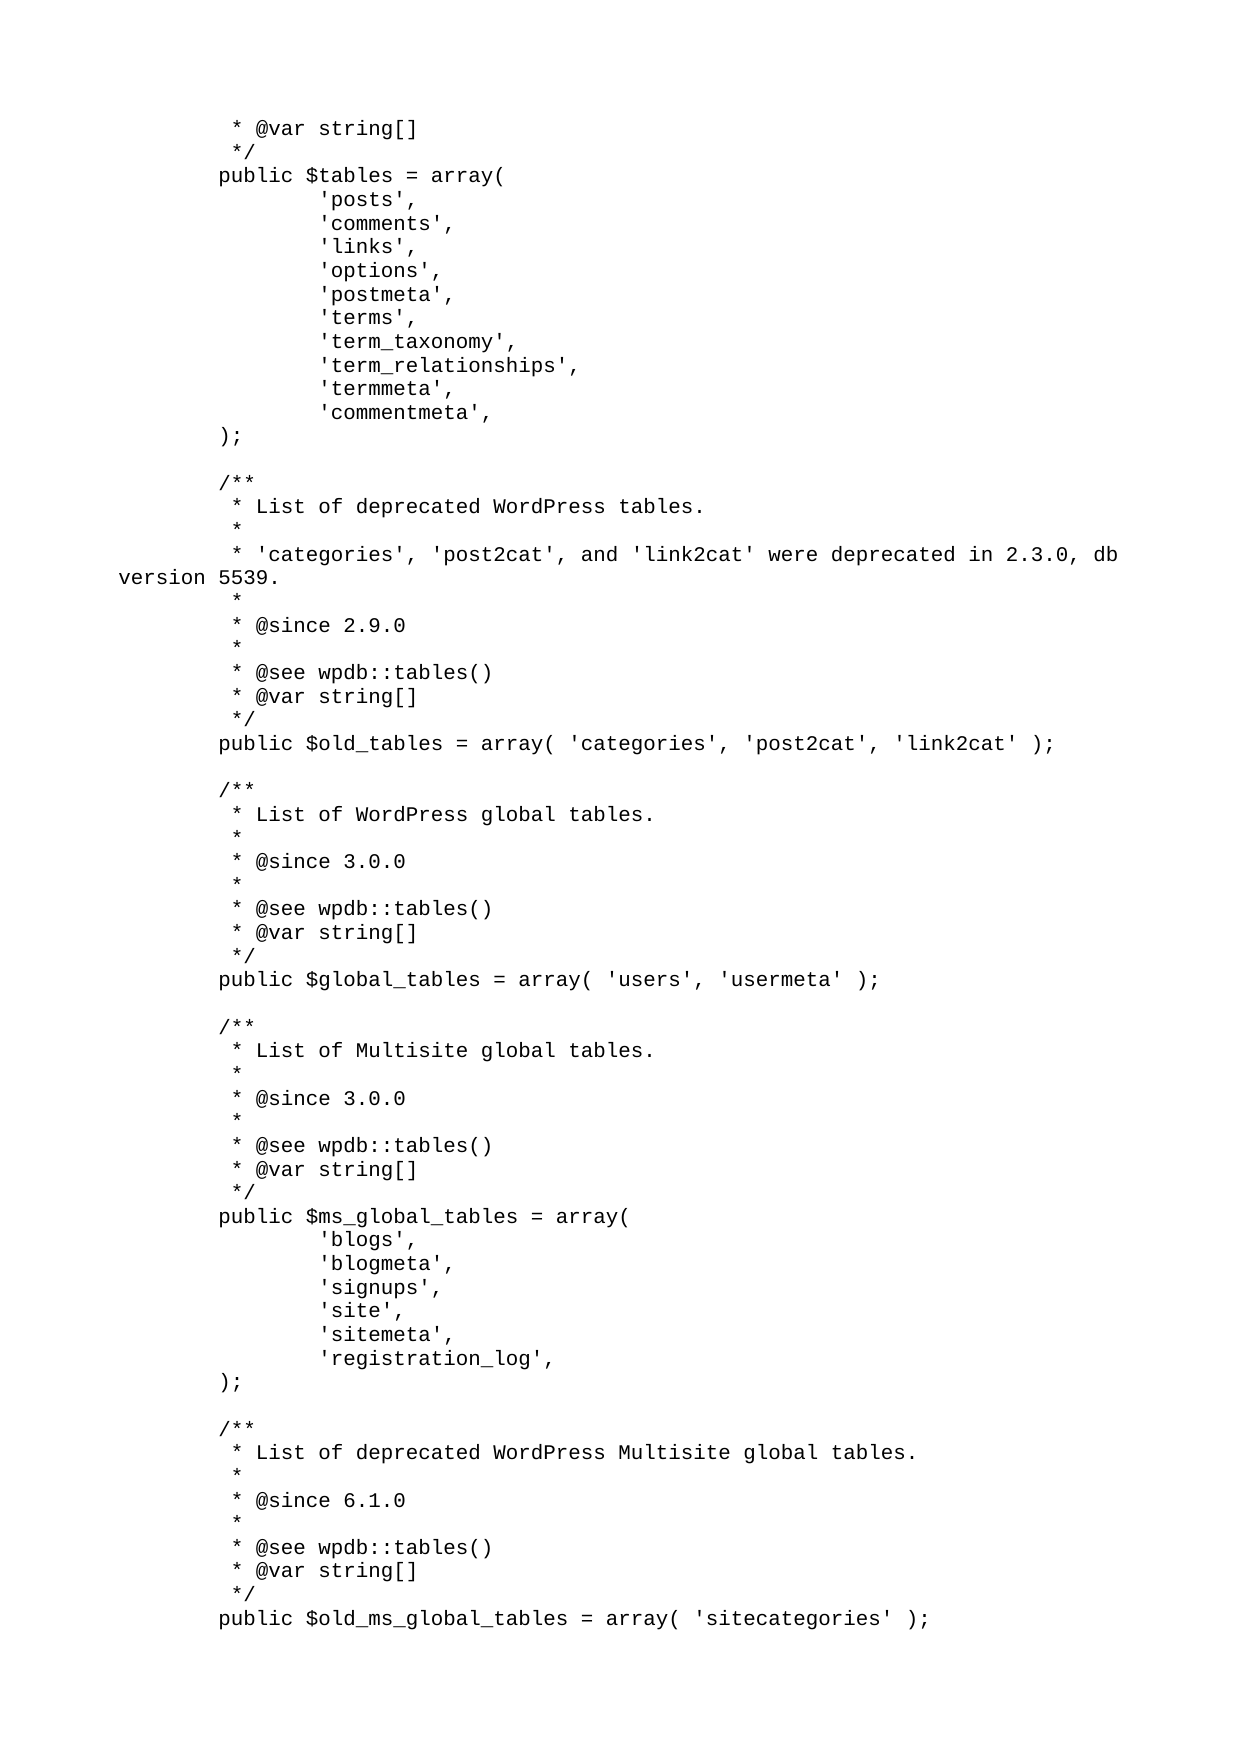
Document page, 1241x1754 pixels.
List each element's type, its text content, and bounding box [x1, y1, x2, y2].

text 'blogs', [118, 1229, 1122, 1253]
text * @var string[] [118, 686, 1122, 709]
text /** [118, 1017, 1122, 1040]
text * List of WordPress global tables. [118, 804, 1122, 827]
text * [118, 875, 1122, 898]
text /** [118, 473, 1122, 496]
text * @see wpdb::tables() [118, 898, 1122, 922]
text */ [118, 946, 1122, 969]
text 'terms', [118, 307, 1122, 331]
text 'signups', [118, 1277, 1122, 1300]
text * [118, 520, 1122, 544]
text * @var string[] [118, 922, 1122, 946]
text 'sitemeta', [118, 1324, 1122, 1348]
text * @var string[] [118, 118, 1122, 142]
text * [118, 1064, 1122, 1088]
text * @see wpdb::tables() [118, 662, 1122, 686]
text 'links', [118, 236, 1122, 260]
text public $old_ms_global_tables = array( 'sitecategories' ); [118, 1608, 1122, 1631]
text * List of deprecated WordPress Multisite global tables. [118, 1442, 1122, 1466]
text public $old_tables = array( 'categories', 'post2cat', 'link2cat' ); [118, 733, 1122, 757]
text * @since 3.0.0 [118, 851, 1122, 875]
text 'commentmeta', [118, 402, 1122, 426]
text * [118, 591, 1122, 615]
text 'posts', [118, 189, 1122, 213]
text * [118, 827, 1122, 851]
text ); [118, 426, 1122, 449]
text * [118, 1466, 1122, 1489]
text /** [118, 780, 1122, 804]
text * 'categories', 'post2cat', and 'link2cat' were deprecated in 2.3.0, db version 5539. [118, 544, 1122, 591]
text 'registration_log', [118, 1348, 1122, 1371]
text 'blogmeta', [118, 1253, 1122, 1277]
text * @see wpdb::tables() [118, 1537, 1122, 1561]
text * @see wpdb::tables() [118, 1135, 1122, 1158]
text * [118, 1513, 1122, 1537]
text * @var string[] [118, 1158, 1122, 1182]
text 'postmeta', [118, 284, 1122, 307]
text * List of Multisite global tables. [118, 1040, 1122, 1064]
text * @since 3.0.0 [118, 1088, 1122, 1111]
text */ [118, 1182, 1122, 1206]
text 'termmeta', [118, 378, 1122, 402]
text 'options', [118, 260, 1122, 284]
text 'term_taxonomy', [118, 331, 1122, 354]
text */ [118, 709, 1122, 733]
text * @since 2.9.0 [118, 615, 1122, 638]
text 'site', [118, 1300, 1122, 1324]
text public $tables = array( [118, 165, 1122, 189]
text * @var string[] [118, 1561, 1122, 1584]
text */ [118, 1584, 1122, 1608]
text * [118, 1111, 1122, 1135]
text * [118, 638, 1122, 662]
text 'comments', [118, 213, 1122, 236]
text * List of deprecated WordPress tables. [118, 496, 1122, 520]
text 'term_relationships', [118, 354, 1122, 378]
text /** [118, 1419, 1122, 1442]
text ); [118, 1371, 1122, 1395]
text public $ms_global_tables = array( [118, 1206, 1122, 1229]
text */ [118, 142, 1122, 165]
text public $global_tables = array( 'users', 'usermeta' ); [118, 969, 1122, 993]
text * @since 6.1.0 [118, 1489, 1122, 1513]
